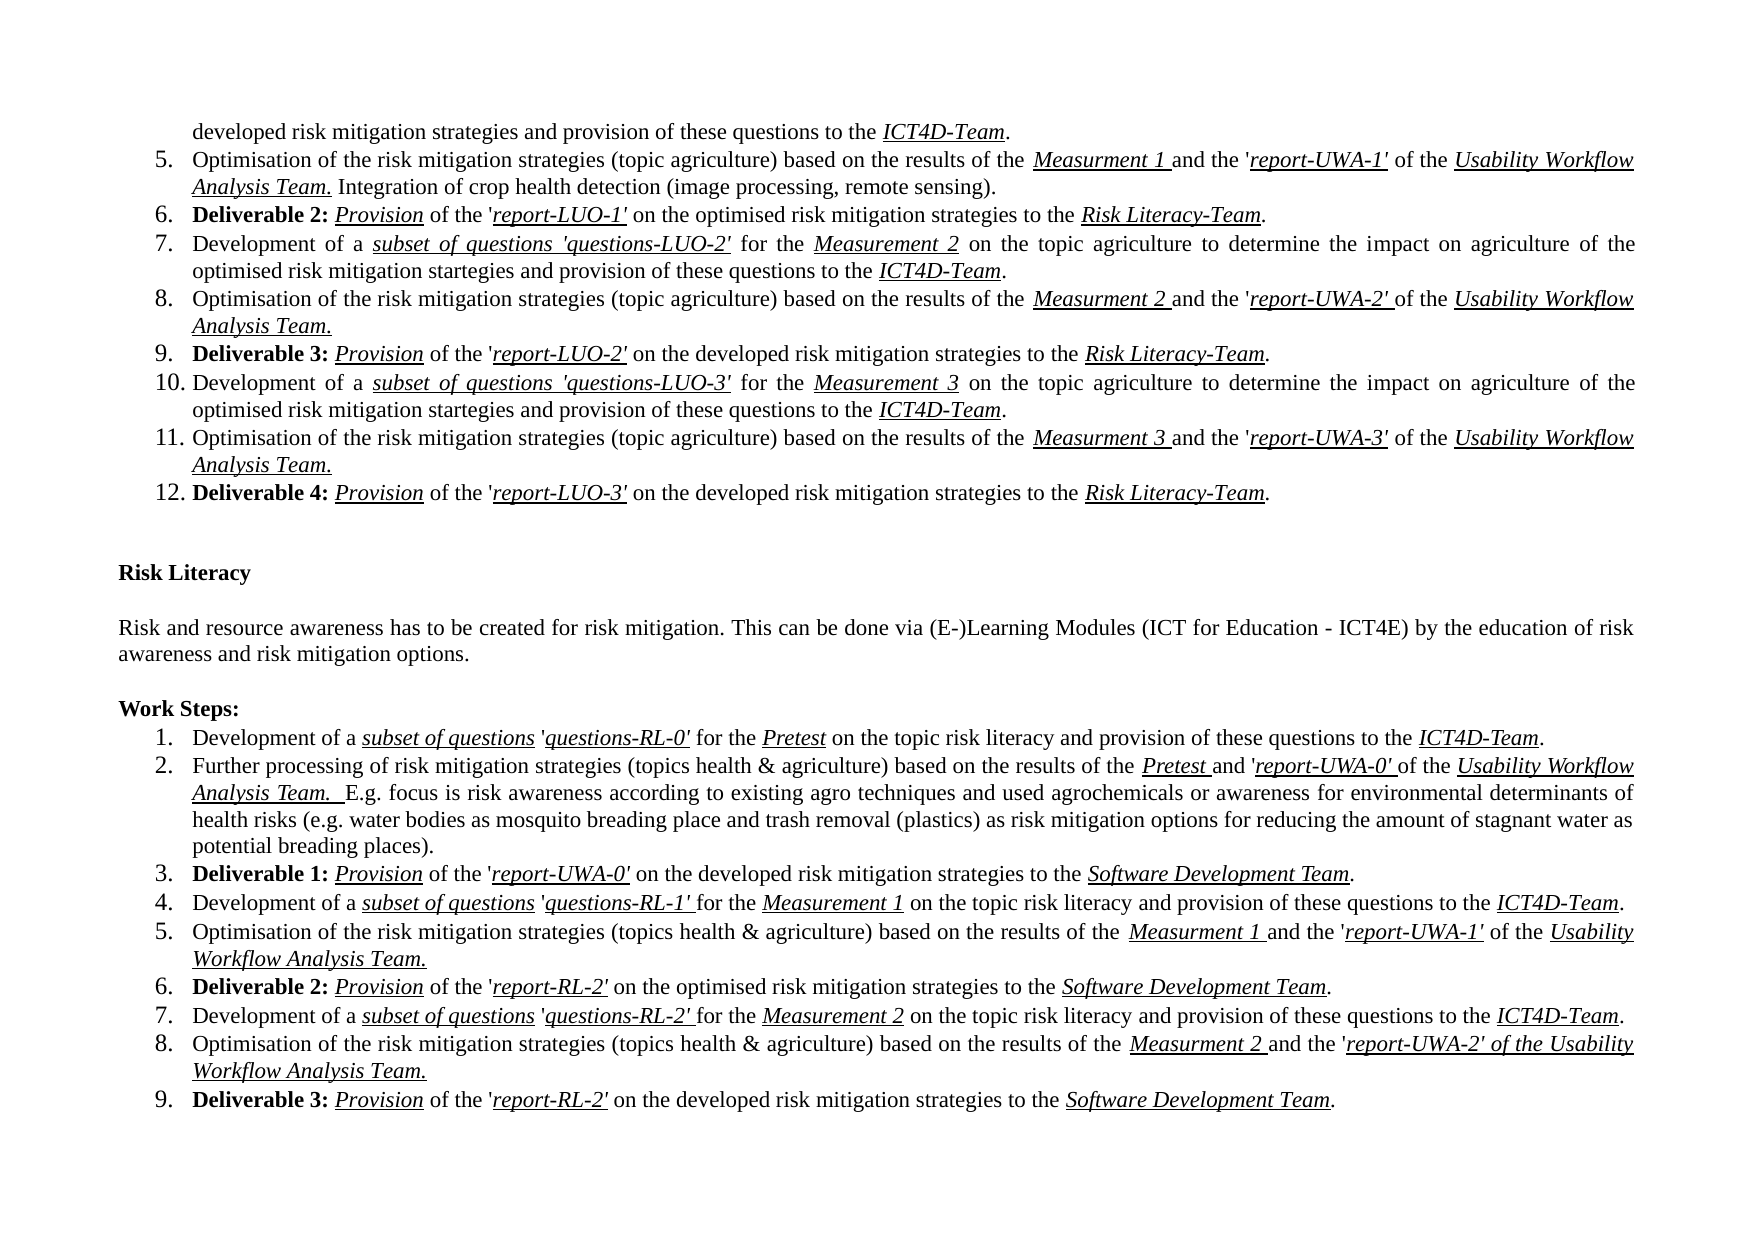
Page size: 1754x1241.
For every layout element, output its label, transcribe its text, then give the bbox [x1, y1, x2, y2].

list developed risk mitigation strategies and provision of these questions to the ICT4D-Team. [154, 118, 1636, 144]
list Development of a subset of questions 'questions-LUO-2' for the Measurement 2 on the topic agriculture to determine the impact on agriculture of the optimised risk mitigation startegies and provision of these questions to the ICT4D-Team. [154, 228, 1636, 283]
list Development of a subset of questions 'questions-RL-1' for the Measurement 1 on the topic risk literacy and provision of these questions to the ICT4D-Team. [154, 887, 1636, 916]
list Deliverable 2: Provision of the 'report-LUO-1' on the optimised risk mitigation strategies to the Risk Literacy-Team. [154, 199, 1636, 228]
list Optimisation of the risk mitigation strategies (topics health & agriculture) based on the results of the Measurment 2 and the 'report-UWA-2' of the Usability Workflow Analysis Team. [154, 1028, 1636, 1084]
list Deliverable 2: Provision of the 'report-RL-2' on the optimised risk mitigation strategies to the Software Development Team. [154, 971, 1636, 1000]
list Optimisation of the risk mitigation strategies (topics health & agriculture) based on the results of the Measurment 1 and the 'report-UWA-1' of the Usability Workflow Analysis Team. [154, 916, 1636, 971]
list Deliverable 4: Provision of the 'report-LUO-3' on the developed risk mitigation strategies to the Risk Literacy-Team. [154, 477, 1636, 506]
list Development of a subset of questions 'questions-RL-0' for the Pretest on the topic risk literacy and provision of these questions to the ICT4D-Team. [154, 722, 1636, 751]
list Development of a subset of questions 'questions-LUO-3' for the Measurement 3 on the topic agriculture to determine the impact on agriculture of the optimised risk mitigation startegies and provision of these questions to the ICT4D-Team. [154, 367, 1636, 422]
list Optimisation of the risk mitigation strategies (topic agriculture) based on the results of the Measurment 2 and the 'report-UWA-2' of the Usability Workflow Analysis Team. [154, 283, 1636, 338]
list Further processing of risk mitigation strategies (topics health & agriculture) based on the results of the Pretest and 'report-UWA-0' of the Usability Workflow Analysis Team. E.g. focus is risk awareness according to existing agro techniques and used agrochemicals or awareness for environmental determinants of health risks (e.g. water bodies as mosquito breading place and trash removal (plastics) as risk mitigation options for reducing the amount of stagnant water as potential breading places). [154, 751, 1636, 858]
list Optimisation of the risk mitigation strategies (topic agriculture) based on the results of the Measurment 3 and the 'report-UWA-3' of the Usability Workflow Analysis Team. [154, 422, 1636, 477]
list Development of a subset of questions 'questions-RL-2' for the Measurement 2 on the topic risk literacy and provision of these questions to the ICT4D-Team. [154, 1000, 1636, 1028]
text Risk and resource awareness has to be created for risk mitigation. This can be done via (E-)Learning Modules (ICT for Education - ICT4E) by the education of risk awareness and risk mitigation options. [118, 614, 1636, 667]
list Deliverable 1: Provision of the 'report-UWA-0' on the developed risk mitigation strategies to the Software Development Team. [154, 858, 1636, 887]
list Deliverable 3: Provision of the 'report-RL-2' on the developed risk mitigation strategies to the Software Development Team. [154, 1084, 1636, 1112]
list Deliverable 3: Provision of the 'report-LUO-2' on the developed risk mitigation strategies to the Risk Literacy-Team. [154, 338, 1636, 367]
text Work Steps: [118, 696, 1636, 722]
text Risk Literacy [118, 559, 1636, 585]
list Optimisation of the risk mitigation strategies (topic agriculture) based on the results of the Measurment 1 and the 'report-UWA-1' of the Usability Workflow Analysis Team. Integration of crop health detection (image processing, remote sensing). [154, 144, 1636, 199]
